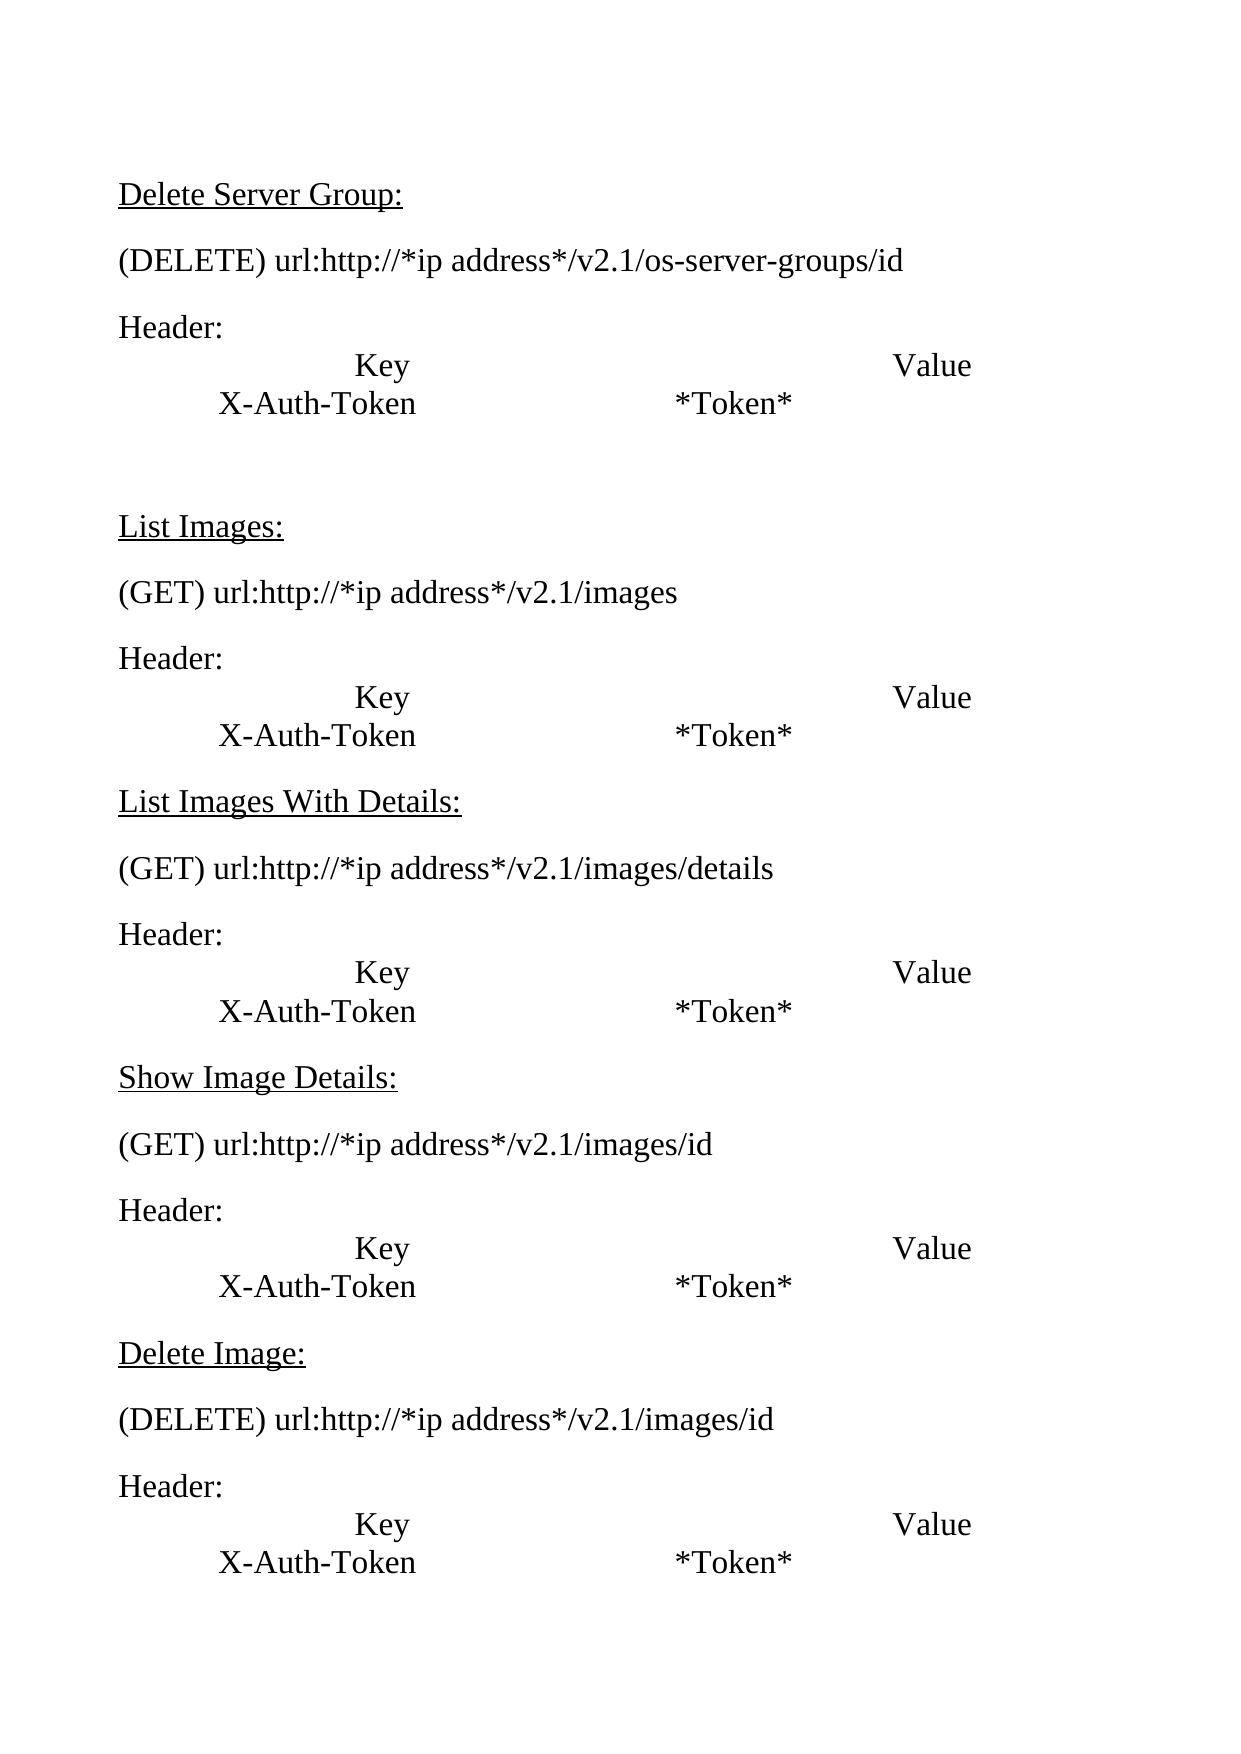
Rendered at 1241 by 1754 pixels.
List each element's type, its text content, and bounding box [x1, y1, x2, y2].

text Header: [118, 307, 1122, 345]
text (DELETE) url:http://*ip address*/v2.1/os-server-groups/id [118, 241, 1122, 279]
text Header: [118, 1466, 1122, 1504]
text Header: [118, 914, 1122, 953]
text Key Value [118, 1228, 1122, 1267]
text Show Image Details: [118, 1057, 1122, 1096]
text Key Value [118, 677, 1122, 715]
text X-Auth-Token *Token* [118, 1542, 1122, 1581]
text (GET) url:http://*ip address*/v2.1/images/id [118, 1124, 1122, 1162]
text (DELETE) url:http://*ip address*/v2.1/images/id [118, 1399, 1122, 1438]
text Key Value [118, 345, 1122, 383]
text Key Value [118, 953, 1122, 991]
text Delete Server Group: [118, 174, 1122, 212]
text X-Auth-Token *Token* [118, 991, 1122, 1029]
text List Images: [118, 506, 1122, 544]
text (GET) url:http://*ip address*/v2.1/images [118, 572, 1122, 611]
text Header: [118, 639, 1122, 677]
text Delete Image: [118, 1333, 1122, 1371]
text Key Value [118, 1504, 1122, 1542]
text X-Auth-Token *Token* [118, 715, 1122, 754]
text List Images With Details: [118, 782, 1122, 820]
text (GET) url:http://*ip address*/v2.1/images/details [118, 848, 1122, 886]
text X-Auth-Token *Token* [118, 383, 1122, 422]
text Header: [118, 1190, 1122, 1228]
text X-Auth-Token *Token* [118, 1267, 1122, 1305]
